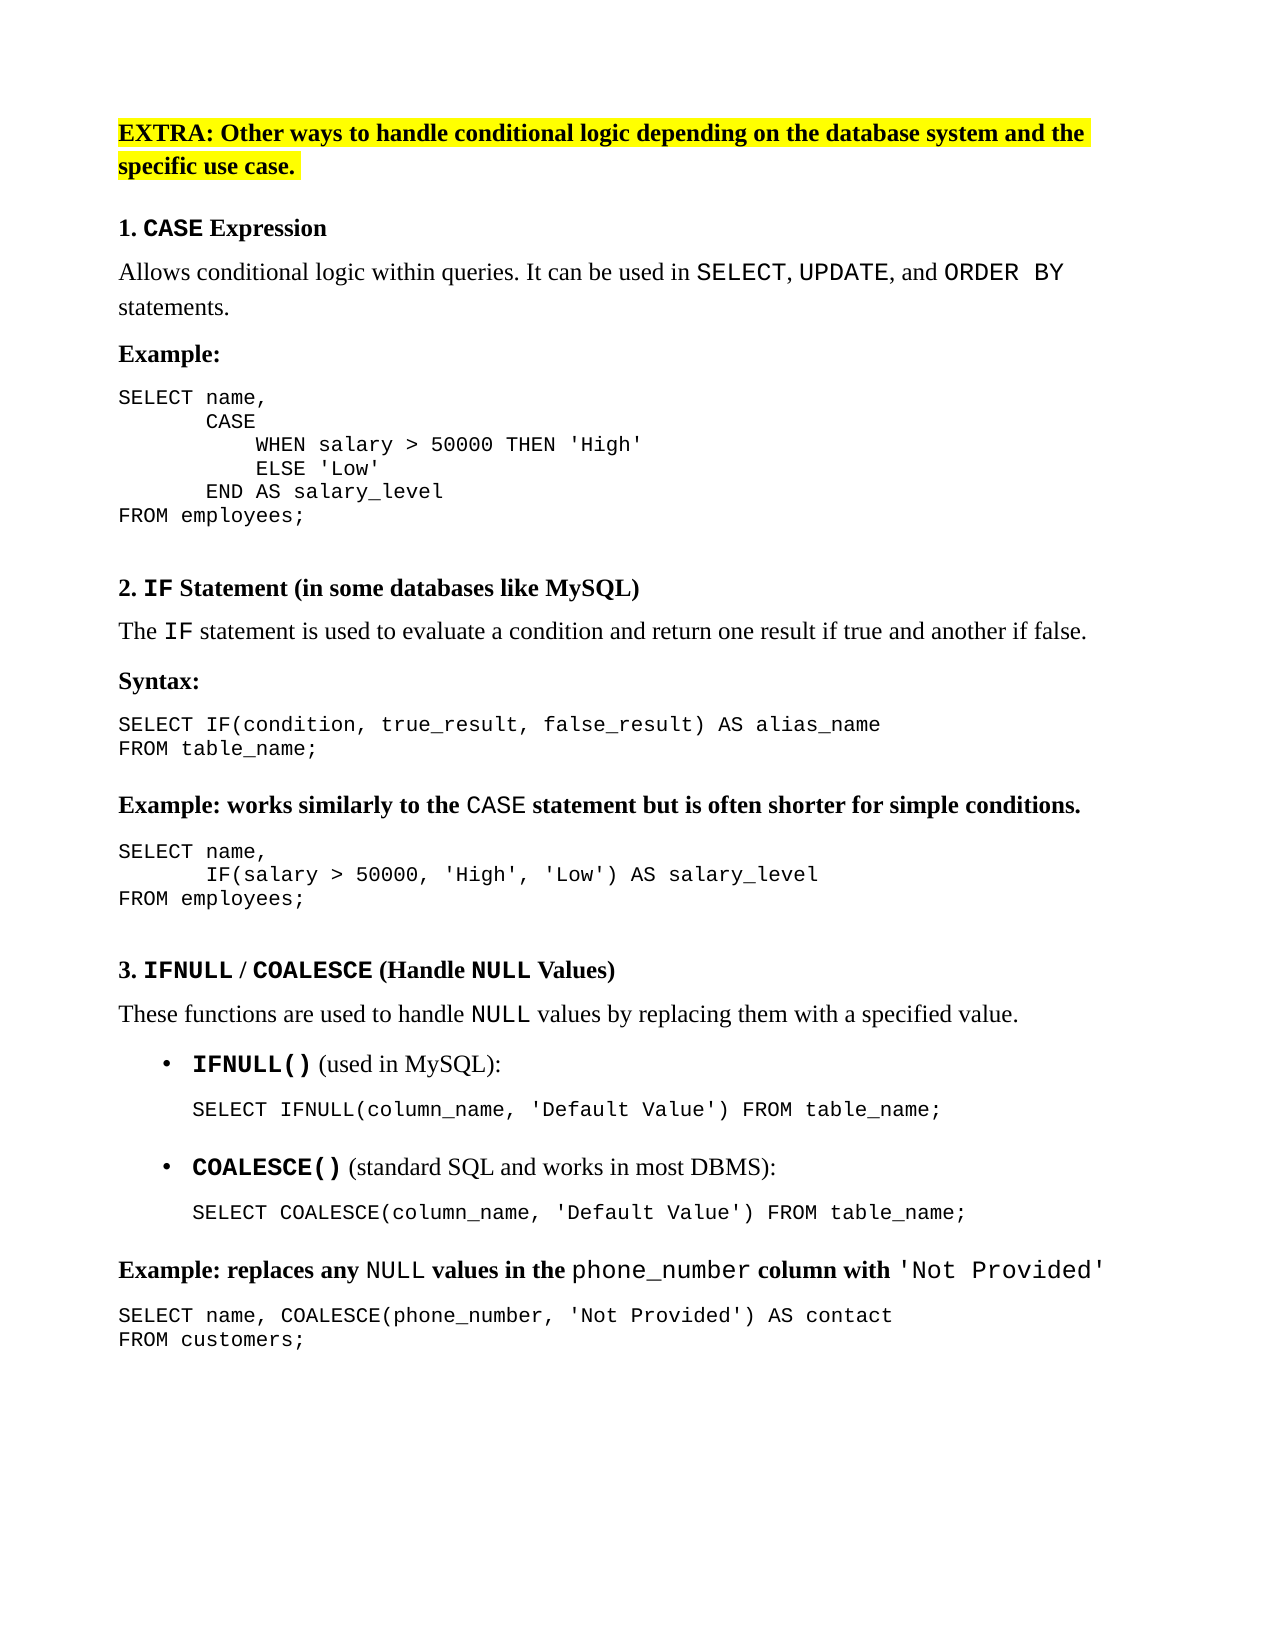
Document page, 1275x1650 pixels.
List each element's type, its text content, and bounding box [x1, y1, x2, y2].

text Allows conditional logic within queries. It can be used in SELECT, UPDATE, and ORDER BY statements. [118, 257, 1157, 321]
text These functions are used to handle NULL values by replacing them with a specified value. [118, 999, 1157, 1030]
subtitle 1. CASE Expression [118, 213, 1157, 244]
list COALESCE() (standard SQL and works in most DBMS): [162, 1152, 1157, 1183]
text The IF statement is used to evaluate a condition and return one result if true and another if false. [118, 616, 1157, 647]
text Example: works similarly to the CASE statement but is often shorter for simple conditions. [118, 791, 1157, 821]
subtitle 2. IF Statement (in some databases like MySQL) [118, 573, 1157, 604]
text SELECT name, [118, 841, 1157, 864]
text FROM customers; [118, 1329, 1157, 1352]
list SELECT COALESCE(column_name, 'Default Value') FROM table_name; [162, 1202, 1157, 1226]
list IFNULL() (used in MySQL): [162, 1049, 1157, 1080]
text Example: [118, 339, 1157, 368]
text SELECT name, COALESCE(phone_number, 'Not Provided') AS contact [118, 1305, 1157, 1329]
list SELECT IFNULL(column_name, 'Default Value') FROM table_name; [162, 1099, 1157, 1123]
text FROM table_name; [118, 737, 1157, 761]
text Syntax: [118, 666, 1157, 695]
text ELSE 'Low' [118, 458, 1157, 482]
text EXTRA: Other ways to handle conditional logic depending on the database system and the specific use case. [118, 118, 1157, 180]
text WHEN salary > 50000 THEN 'High' [118, 434, 1157, 458]
text FROM employees; [118, 505, 1157, 529]
text FROM employees; [118, 888, 1157, 912]
text CASE [118, 411, 1157, 434]
text SELECT name, [118, 387, 1157, 411]
text IF(salary > 50000, 'High', 'Low') AS salary_level [118, 864, 1157, 888]
subtitle 3. IFNULL / COALESCE (Handle NULL Values) [118, 956, 1157, 986]
text END AS salary_level [118, 482, 1157, 505]
text Example: replaces any NULL values in the phone_number column with 'Not Provided' [118, 1255, 1157, 1286]
text SELECT IF(condition, true_result, false_result) AS alias_name [118, 714, 1157, 737]
